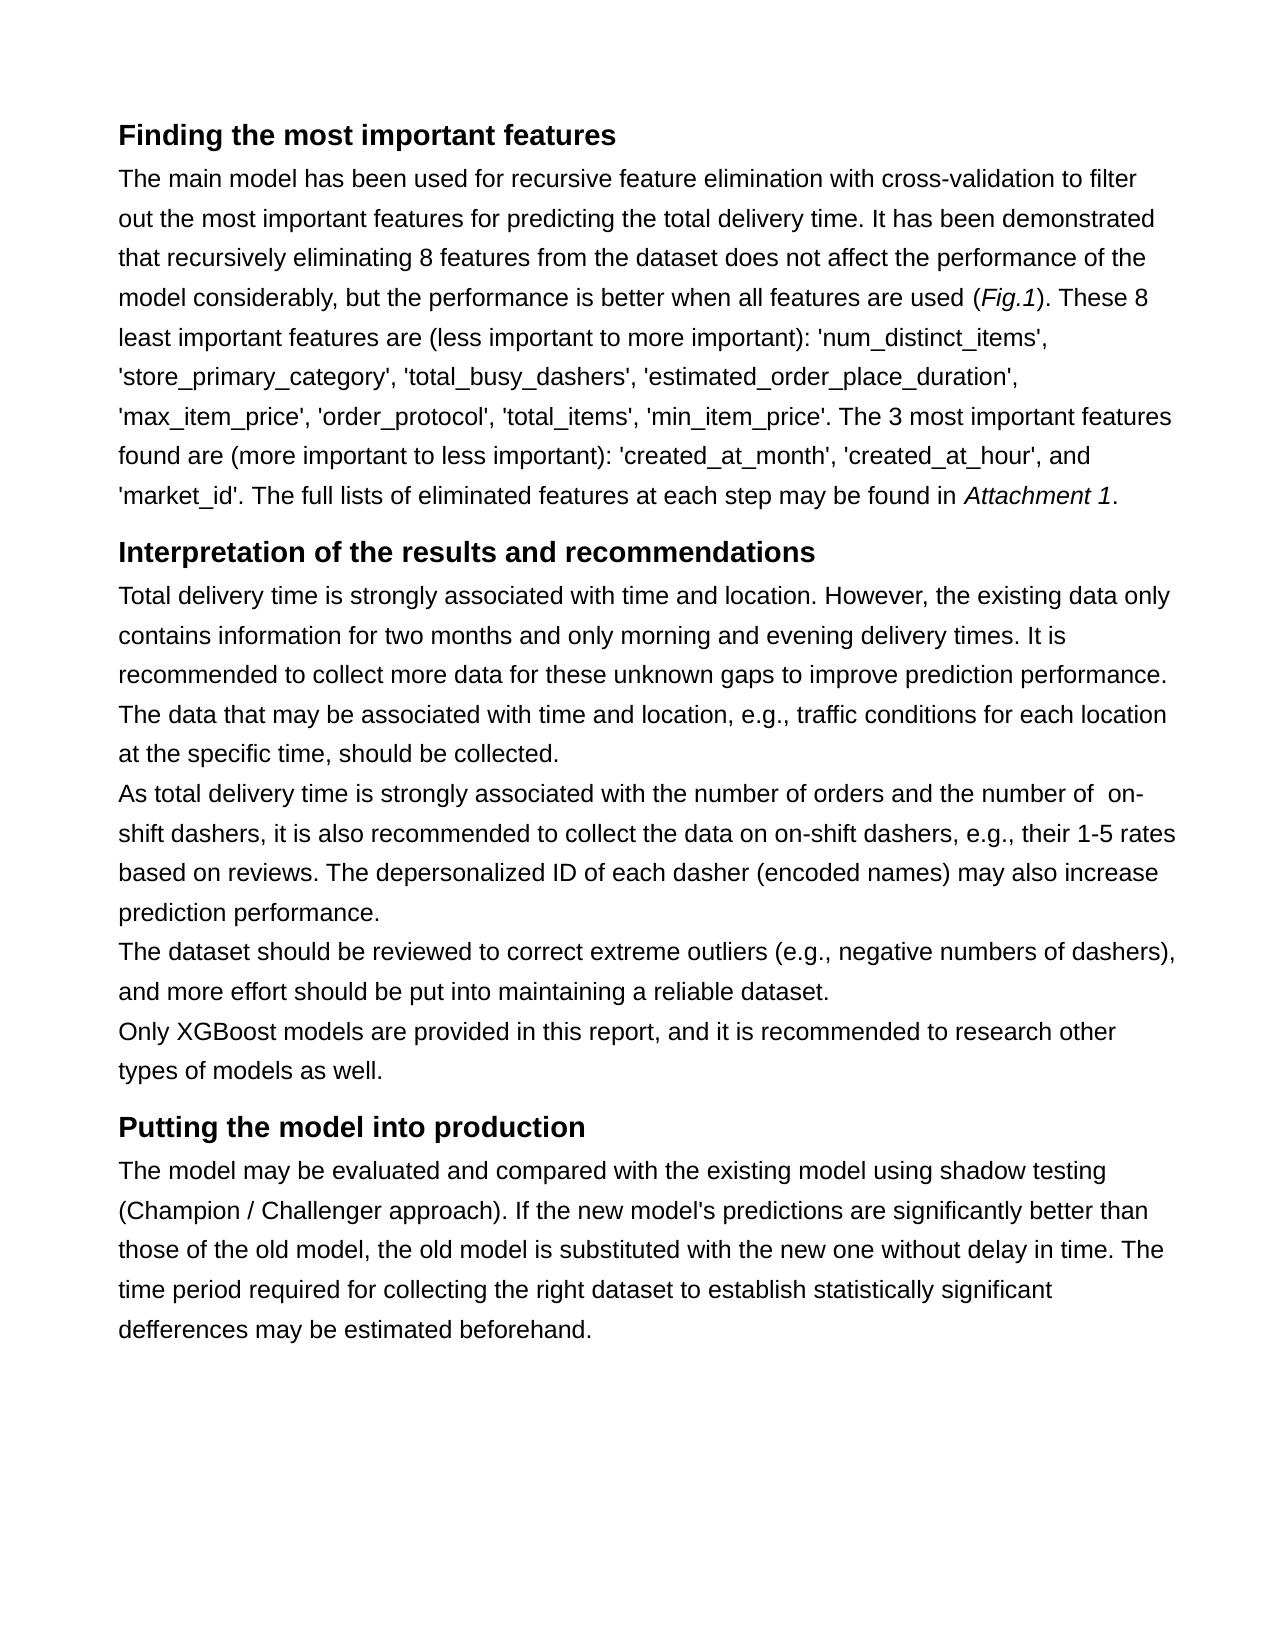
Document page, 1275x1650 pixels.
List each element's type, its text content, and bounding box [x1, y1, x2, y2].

text Only XGBoost models are provided in this report, and it is recommended to research other types of models as well. [118, 1016, 1177, 1085]
text The model may be evaluated and compared with the existing model using shadow testing (Champion / Challenger approach). If the new model's predictions are significantly better than those of the old model, the old model is substituted with the new one without delay in time. The time period required for collecting the right dataset to establish statistically significant defferences may be estimated beforehand. [118, 1156, 1177, 1343]
text The main model has been used for recursive feature elimination with cross-validation to filter out the most important features for predicting the total delivery time. It has been demonstrated that recursively eliminating 8 features from the dataset does not affect the performance of the model considerably, but the performance is better when all features are used (Fig.1). These 8 least important features are (less important to more important): 'num_distinct_items', 'store_primary_category', 'total_busy_dashers', 'estimated_order_place_duration', 'max_item_price', 'order_protocol', 'total_items', 'min_item_price'. The 3 most important features found are (more important to less important): 'created_at_month', 'created_at_hour', and 'market_id'. The full lists of eliminated features at each step may be found in Attachment 1. [118, 164, 1177, 509]
text The dataset should be reviewed to correct extreme outliers (e.g., negative numbers of dashers), and more effort should be put into maintaining a reliable dataset. [118, 937, 1177, 1006]
subtitle Finding the most important features [118, 118, 1177, 152]
text Total delivery time is strongly associated with time and location. However, the existing data only contains information for two months and only morning and evening delivery times. It is recommended to collect more data for these unknown gaps to improve prediction performance. The data that may be associated with time and location, e.g., traffic conditions for each location at the specific time, should be collected. [118, 581, 1177, 768]
subtitle Putting the model into production [118, 1110, 1177, 1144]
subtitle Interpretation of the results and recommendations [118, 535, 1177, 568]
text As total delivery time is strongly associated with the number of orders and the number of on-shift dashers, it is also recommended to collect the data on on-shift dashers, e.g., their 1-5 rates based on reviews. The depersonalized ID of each dasher (encoded names) may also increase prediction performance. [118, 779, 1177, 926]
